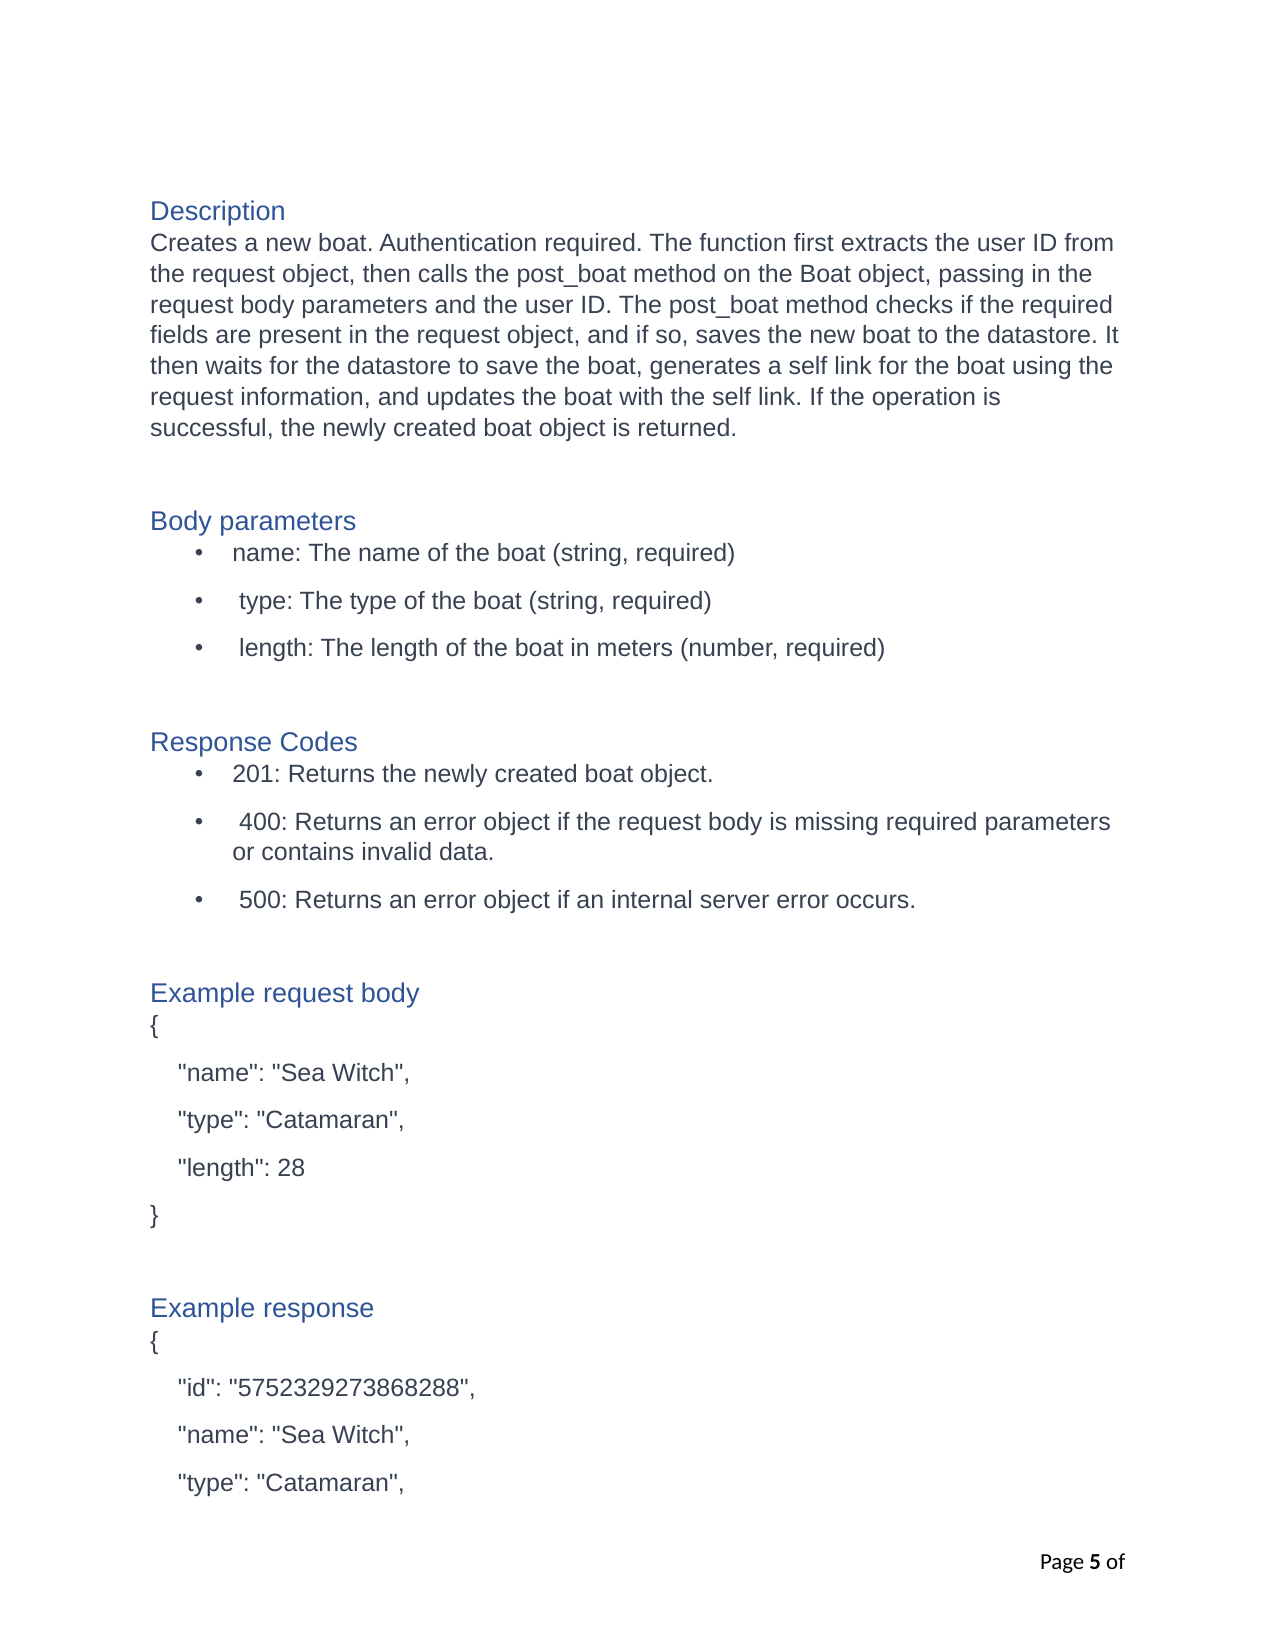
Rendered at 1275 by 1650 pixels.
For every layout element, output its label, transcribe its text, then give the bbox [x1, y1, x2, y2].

subtitle Body parameters [150, 505, 1125, 536]
list name: The name of the boat (string, required) [194, 538, 1125, 567]
text { [150, 1326, 1125, 1354]
subtitle Response Codes [150, 726, 1125, 757]
list type: The type of the boat (string, required) [194, 586, 1125, 614]
list length: The length of the boat in meters (number, required) [194, 633, 1125, 662]
text "name": "Sea Witch", [150, 1058, 1125, 1087]
text "id": "5752329273868288", [150, 1373, 1125, 1402]
text { [150, 1010, 1125, 1039]
list 201: Returns the newly created boat object. [194, 759, 1125, 788]
text Creates a new boat. Authentication required. The function first extracts the user ID from the request object, then calls the post_boat method on the Boat object, passing in the request body parameters and the user ID. The post_boat method checks if the required fields are present in the request object, and if so, saves the new boat to the datastore. It then waits for the datastore to save the boat, generates a self link for the boat using the request information, and updates the boat with the self link. If the operation is successful, the newly created boat object is returned. [150, 228, 1125, 441]
text } [150, 1200, 1125, 1229]
list 400: Returns an error object if the request body is missing required parameters or contains invalid data. [194, 806, 1125, 866]
subtitle Description [150, 195, 1125, 226]
list 500: Returns an error object if an internal server error occurs. [194, 885, 1125, 913]
text "type": "Catamaran", [150, 1105, 1125, 1134]
text "name": "Sea Witch", [150, 1420, 1125, 1449]
text "type": "Catamaran", [150, 1468, 1125, 1497]
subtitle Example response [150, 1292, 1125, 1323]
text "length": 28 [150, 1153, 1125, 1181]
subtitle Example request body [150, 977, 1125, 1008]
